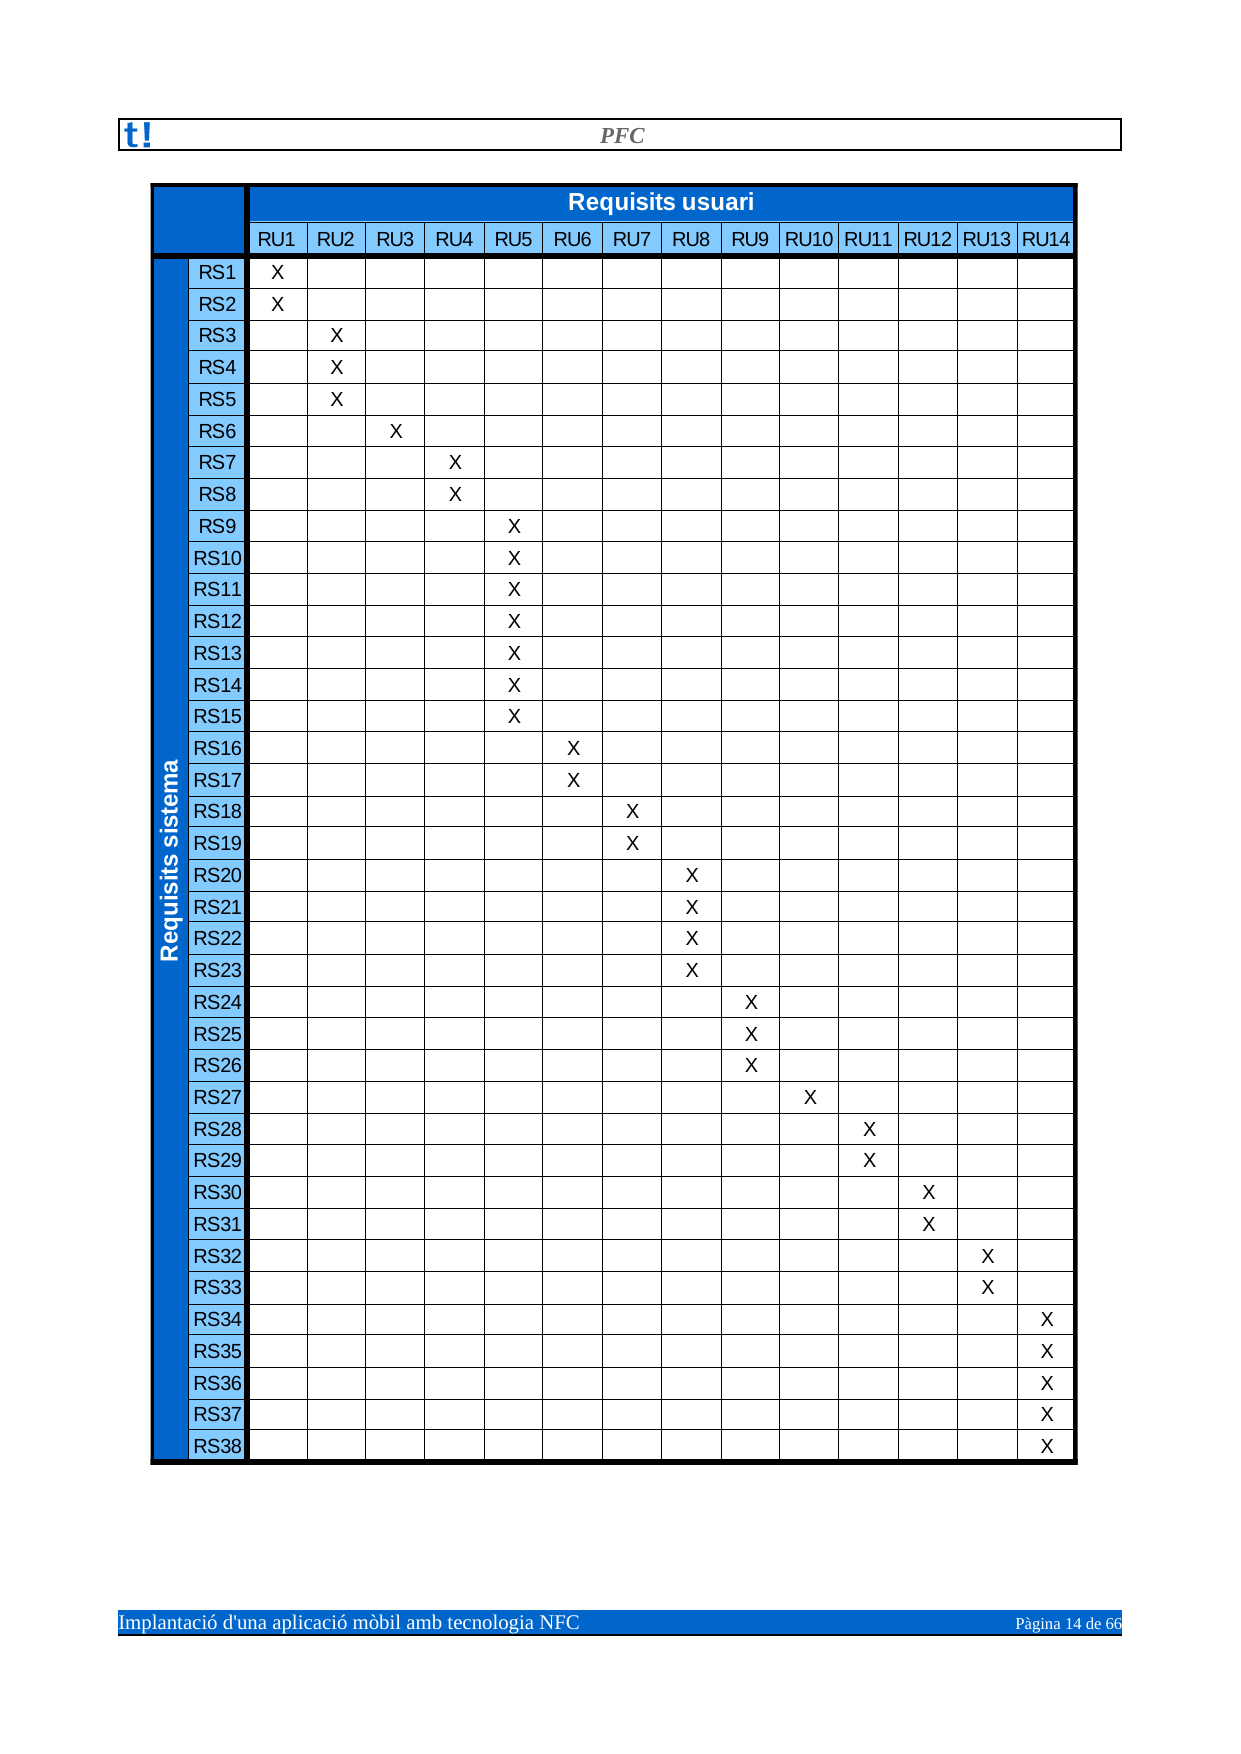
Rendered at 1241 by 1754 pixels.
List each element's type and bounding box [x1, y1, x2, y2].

picture [123, 121, 151, 148]
